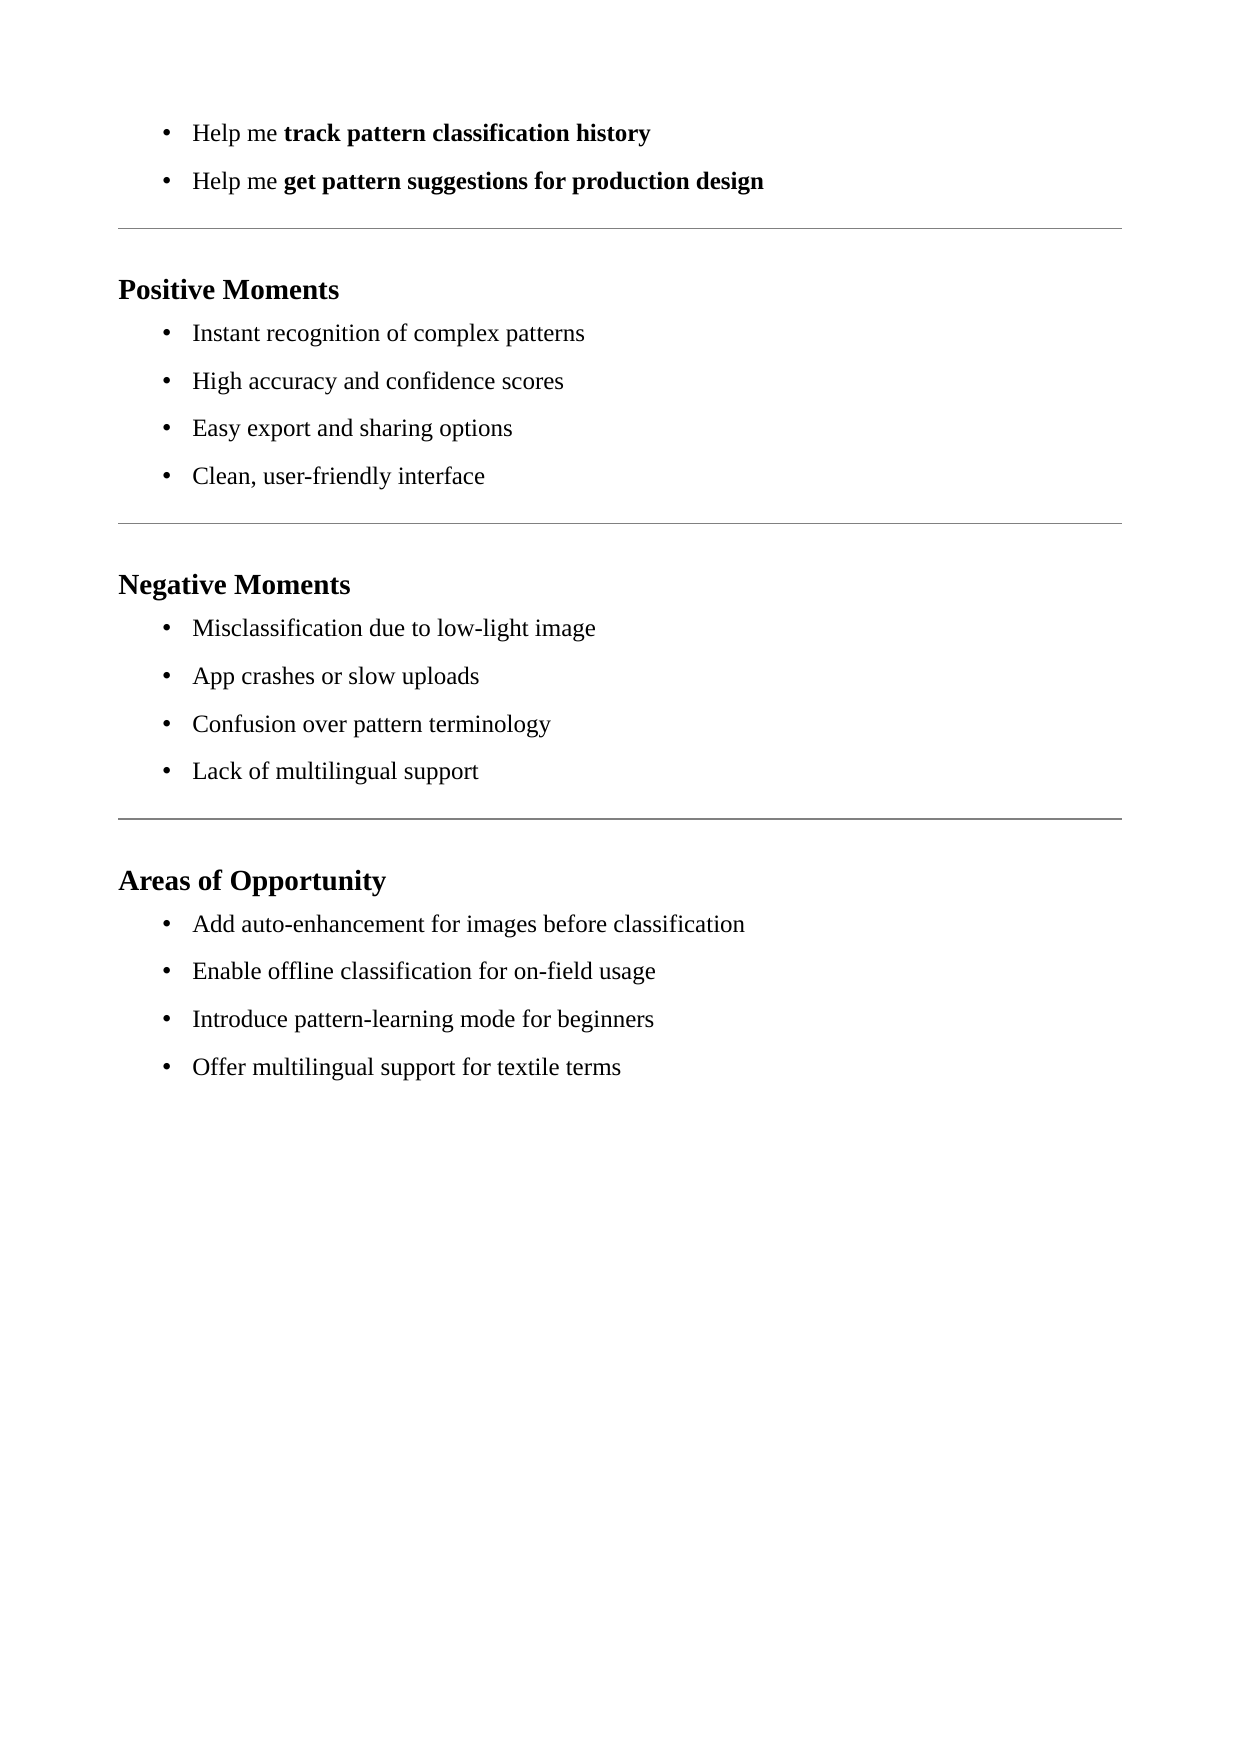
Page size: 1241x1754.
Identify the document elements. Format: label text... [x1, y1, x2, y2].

list Lack of multilingual support [162, 756, 1122, 785]
list Introduce pattern-learning mode for beginners [162, 1004, 1122, 1033]
list Enable offline classification for on-field usage [162, 956, 1122, 985]
list Easy export and sharing options [162, 413, 1122, 442]
subtitle Negative Moments [118, 567, 1122, 601]
list Help me track pattern classification history [162, 118, 1122, 147]
subtitle Areas of Opportunity [118, 863, 1122, 896]
list Clean, user-friendly interface [162, 461, 1122, 490]
list Misclassification due to low-light image [162, 613, 1122, 642]
list Help me get pattern suggestions for production design [162, 166, 1122, 194]
list Confusion over pattern terminology [162, 709, 1122, 737]
list Offer multilingual support for textile terms [162, 1052, 1122, 1080]
list Instant recognition of complex patterns [162, 318, 1122, 347]
subtitle Positive Moments [118, 272, 1122, 306]
list Add auto-enhancement for images before classification [162, 909, 1122, 938]
list App crashes or slow uploads [162, 661, 1122, 690]
list High accuracy and confidence scores [162, 366, 1122, 394]
